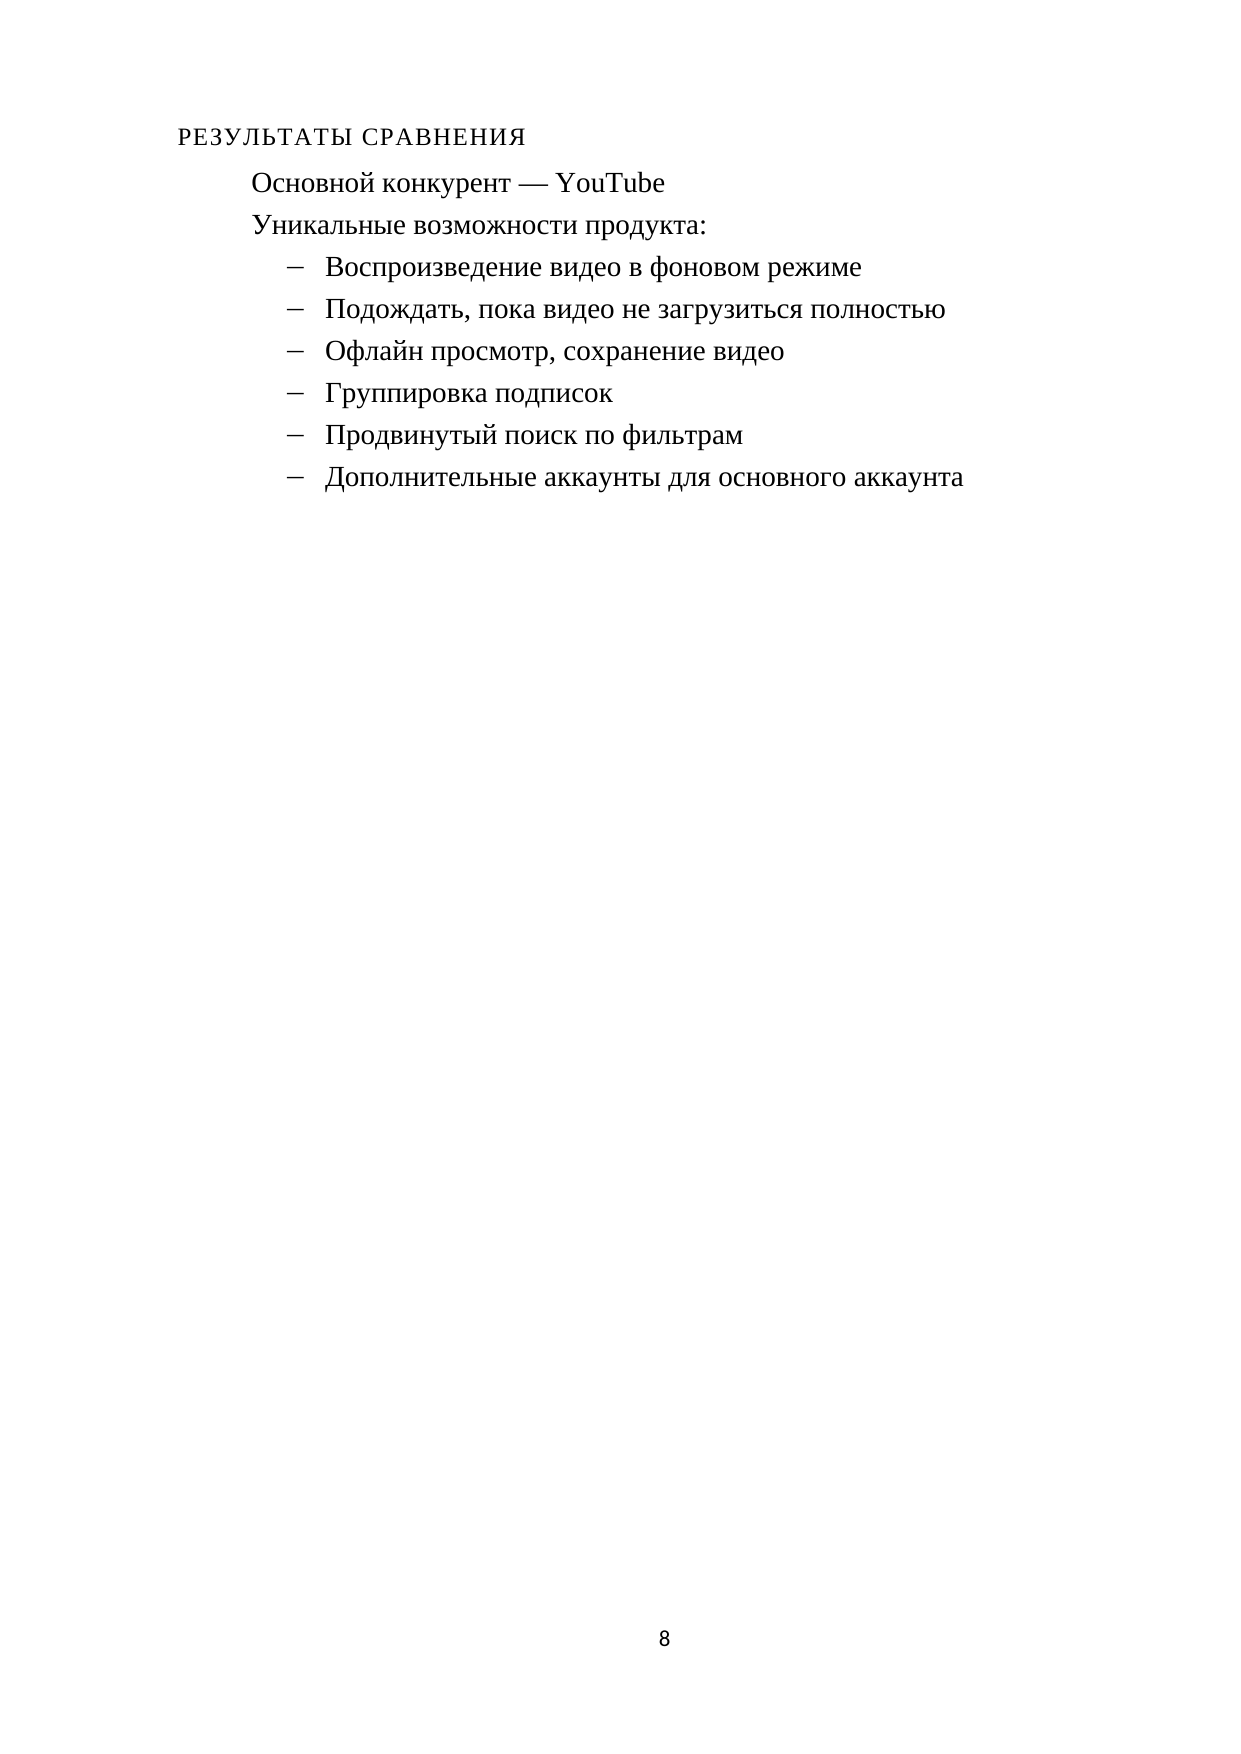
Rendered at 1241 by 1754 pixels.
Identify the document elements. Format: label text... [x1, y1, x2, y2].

text Уникальные возможности продукта: [177, 207, 1152, 241]
list Группировка подписок [272, 375, 1152, 409]
list Продвинутый поиск по фильтрам [272, 417, 1152, 451]
list Подождать, пока видео не загрузиться полностью [272, 291, 1152, 325]
text Основной конкурент — YouTube [177, 165, 1152, 199]
list Офлайн просмотр, сохранение видео [272, 333, 1152, 367]
subtitle Результаты Сравнения [177, 122, 1152, 151]
list Воспроизведение видео в фоновом режиме [272, 249, 1152, 283]
list Дополнительные аккаунты для основного аккаунта [272, 459, 1152, 493]
